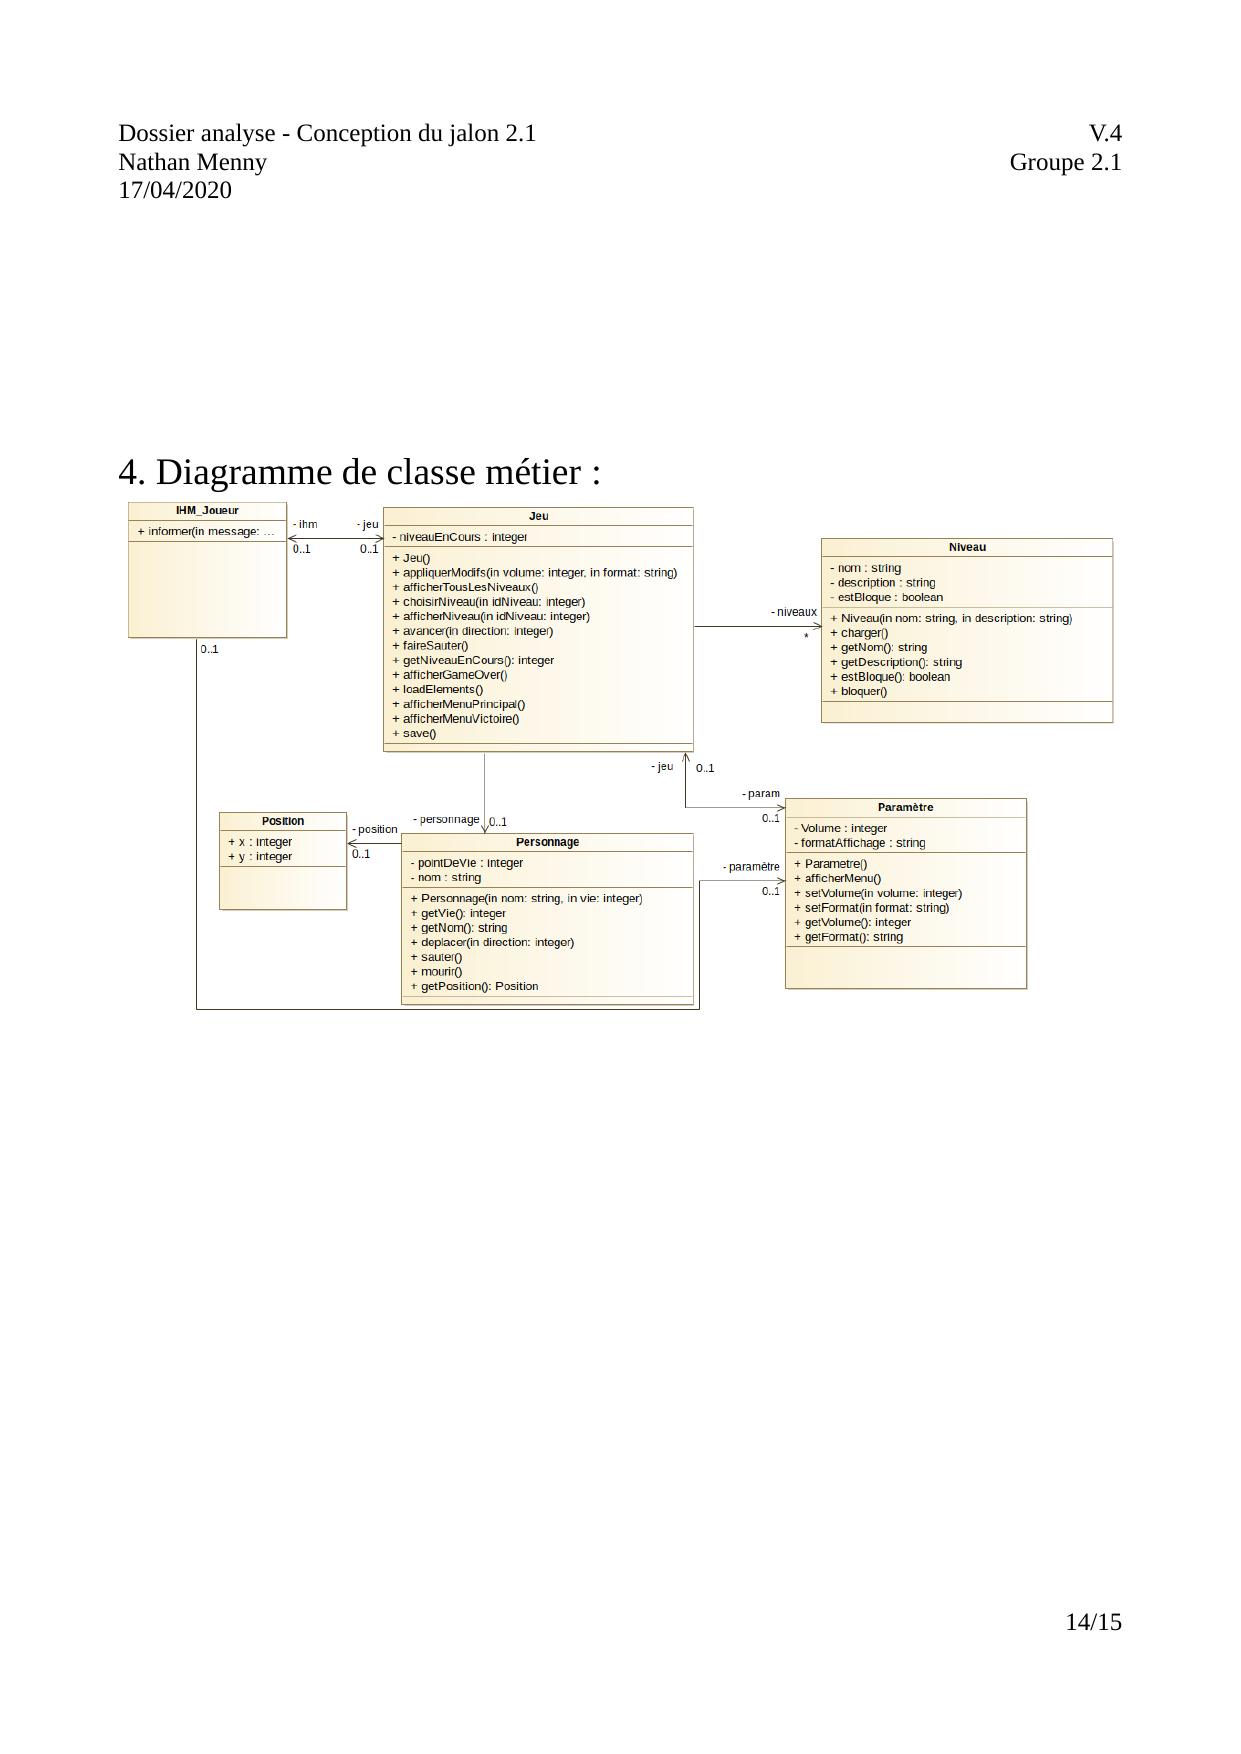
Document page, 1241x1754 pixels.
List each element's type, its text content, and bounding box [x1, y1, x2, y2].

text 4. Diagramme de classe métier : [118, 449, 1122, 492]
picture [118, 492, 1123, 1028]
